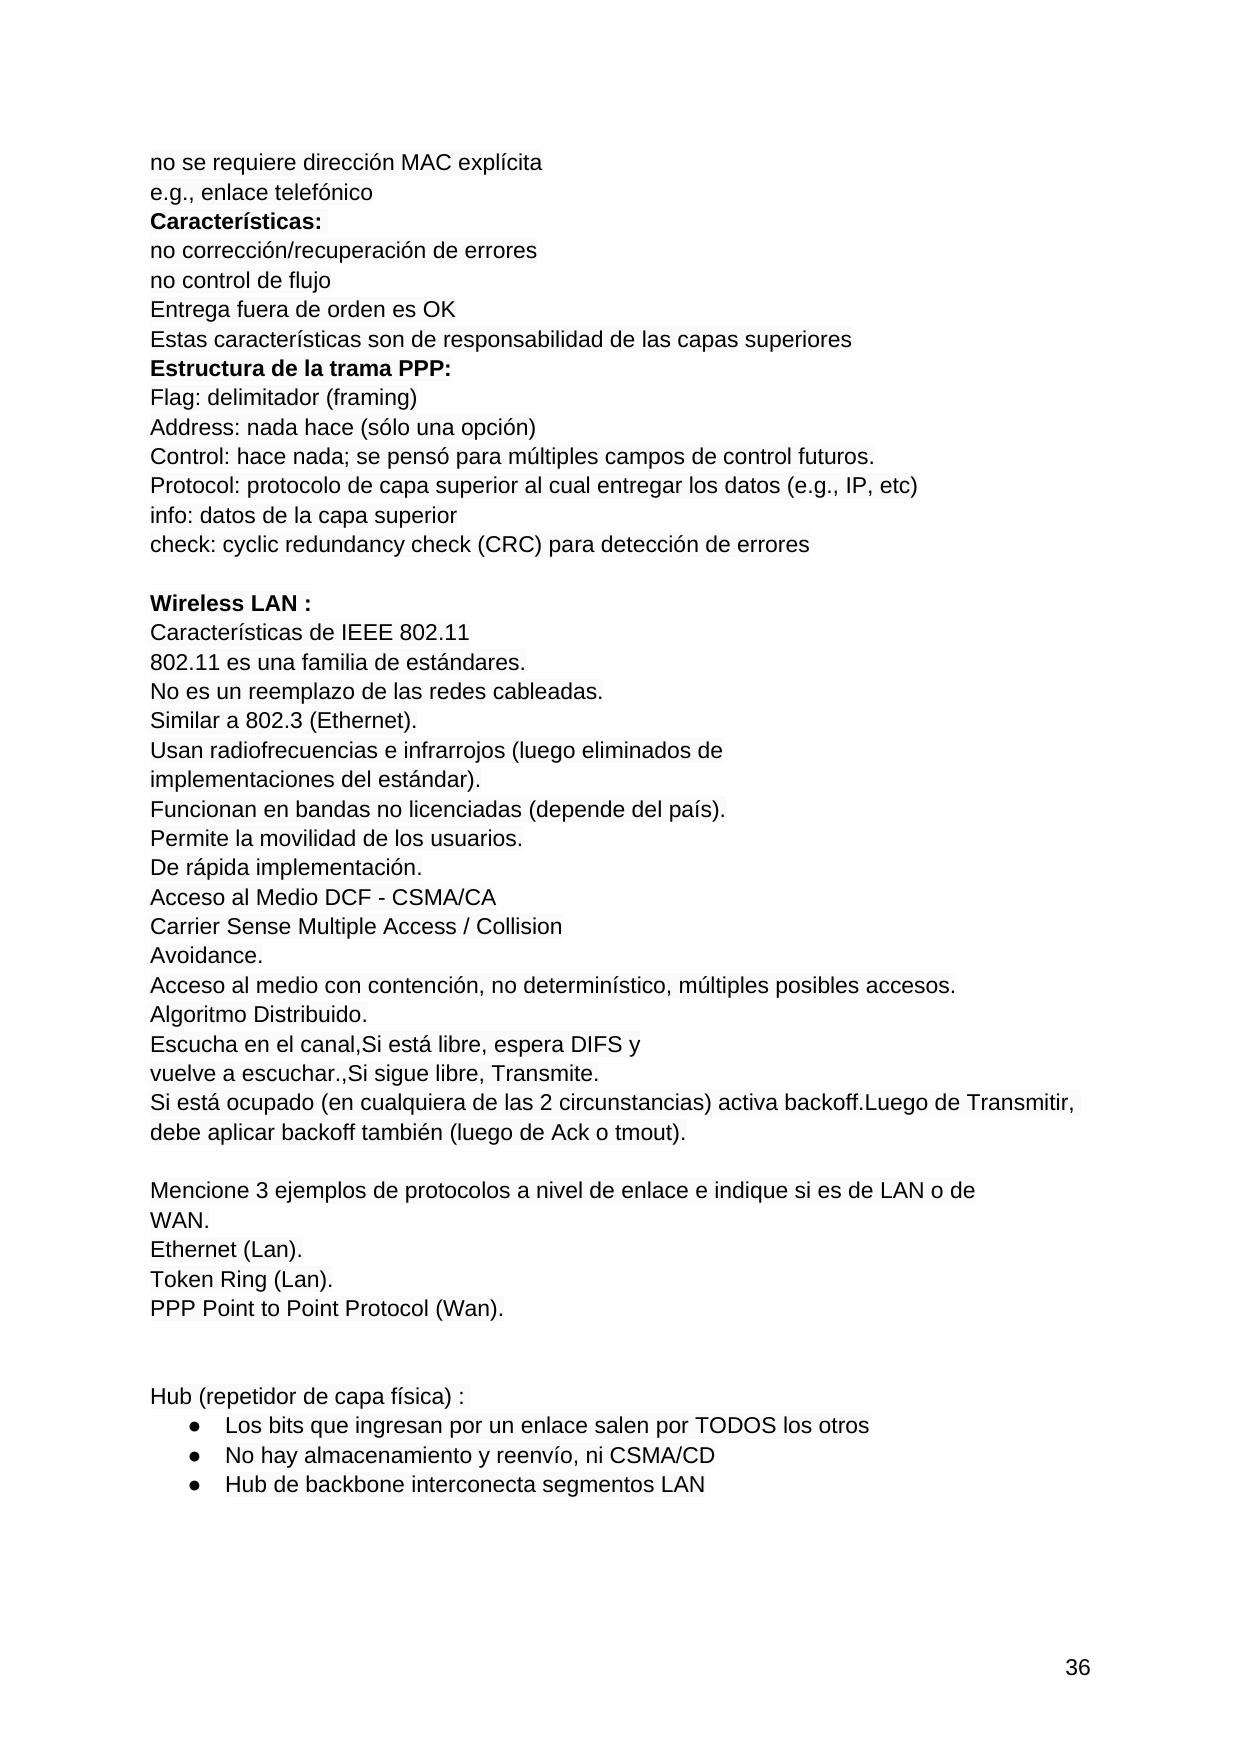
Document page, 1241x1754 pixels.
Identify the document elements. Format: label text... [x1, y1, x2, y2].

text 802.11 es una familia de estándares. [150, 649, 1091, 675]
text No es un reemplazo de las redes cableadas. [150, 679, 1091, 704]
text Características de IEEE 802.11 [150, 620, 1091, 646]
text WAN. [150, 1207, 1091, 1233]
list Hub de backbone interconecta segmentos LAN [187, 1472, 1091, 1497]
text Address: nada hace (sólo una opción) [150, 414, 1091, 440]
text Mencione 3 ejemplos de protocolos a nivel de enlace e indique si es de LAN o de [150, 1178, 1091, 1204]
text Características: [150, 209, 1091, 234]
text Estas características son de responsabilidad de las capas superiores [150, 326, 1091, 352]
text Acceso al medio con contención, no determinístico, múltiples posibles accesos. [150, 972, 1091, 998]
text no corrección/recuperación de errores [150, 238, 1091, 264]
text Entrega fuera de orden es OK [150, 297, 1091, 322]
text Control: hace nada; se pensó para múltiples campos de control futuros. [150, 444, 1091, 469]
list No hay almacenamiento y reenvío, ni CSMA/CD [187, 1442, 1091, 1468]
text Carrier Sense Multiple Access / Collision [150, 914, 1091, 939]
text check: cyclic redundancy check (CRC) para detección de errores [150, 532, 1091, 557]
text info: datos de la capa superior [150, 502, 1091, 528]
list Los bits que ingresan por un enlace salen por TODOS los otros [187, 1413, 1091, 1439]
text Wireless LAN : [150, 591, 1091, 616]
text Ethernet (Lan). [150, 1237, 1091, 1262]
text no control de flujo [150, 267, 1091, 293]
text Escucha en el canal,Si está libre, espera DIFS y [150, 1031, 1091, 1057]
text Flag: delimitador (framing) [150, 385, 1091, 411]
text De rápida implementación. [150, 855, 1091, 881]
text Avoidance. [150, 943, 1091, 969]
text Algoritmo Distribuido. [150, 1002, 1091, 1027]
text Si está ocupado (en cualquiera de las 2 circunstancias) activa backoff.Luego de Transmitir, debe aplicar backoff también (luego de Ack o tmout). [150, 1090, 1091, 1145]
text PPP Point to Point Protocol (Wan). [150, 1296, 1091, 1321]
text Funcionan en bandas no licenciadas (depende del país). [150, 796, 1091, 822]
text Permite la movilidad de los usuarios. [150, 826, 1091, 851]
text Usan radiofrecuencias e infrarrojos (luego eliminados de [150, 737, 1091, 763]
text no se requiere dirección MAC explícita [150, 150, 1091, 176]
text Estructura de la trama PPP: [150, 356, 1091, 381]
text Similar a 802.3 (Ethernet). [150, 708, 1091, 734]
text vuelve a escuchar.,Si sigue libre, Transmite. [150, 1061, 1091, 1086]
text Hub (repetidor de capa física) : [150, 1384, 1091, 1409]
text implementaciones del estándar). [150, 767, 1091, 792]
text e.g., enlace telefónico [150, 179, 1091, 205]
text Token Ring (Lan). [150, 1266, 1091, 1292]
text Acceso al Medio DCF - CSMA/CA [150, 884, 1091, 910]
text Protocol: protocolo de capa superior al cual entregar los datos (e.g., IP, etc) [150, 473, 1091, 499]
